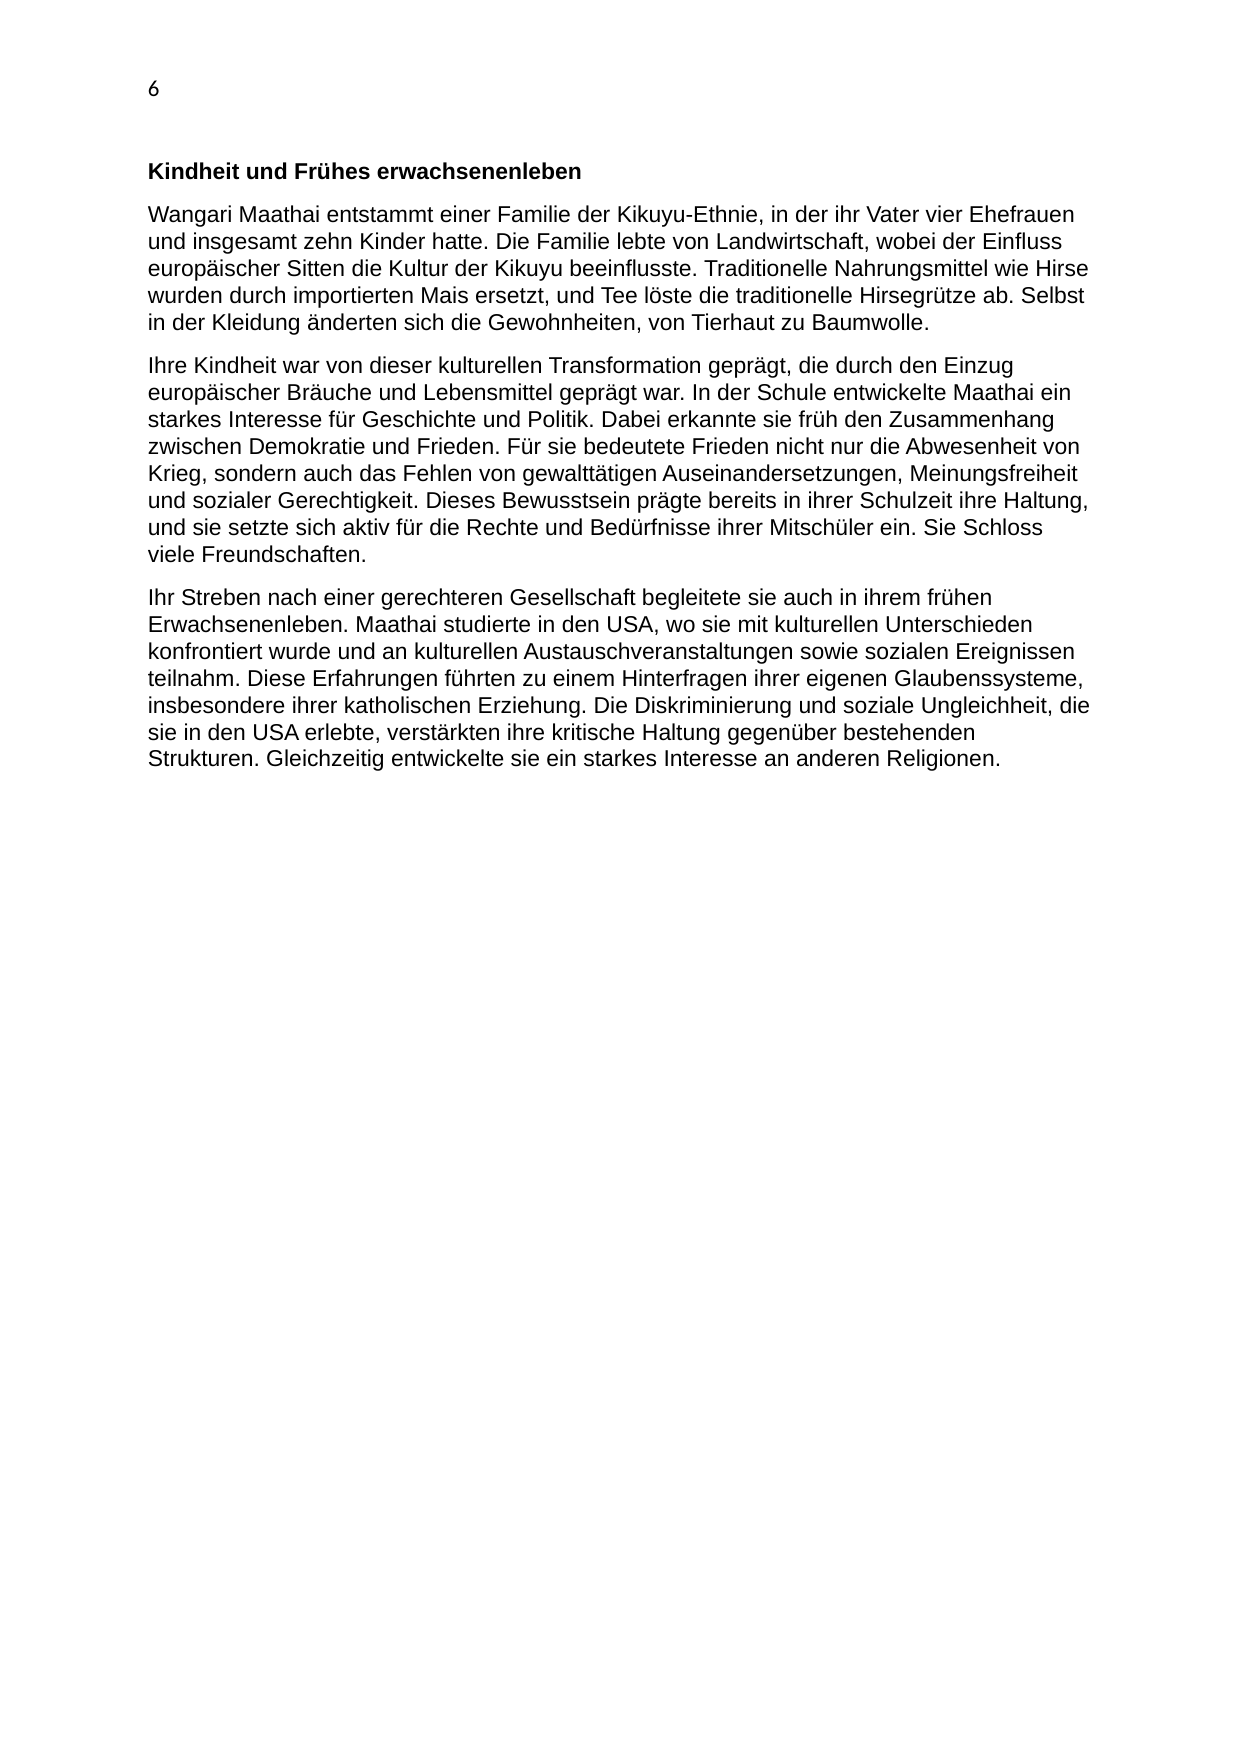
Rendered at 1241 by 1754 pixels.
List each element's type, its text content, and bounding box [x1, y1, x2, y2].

text Ihre Kindheit war von dieser kulturellen Transformation geprägt, die durch den Einzug europäischer Bräuche und Lebensmittel geprägt war. In der Schule entwickelte Maathai ein starkes Interesse für Geschichte und Politik. Dabei erkannte sie früh den Zusammenhang zwischen Demokratie und Frieden. Für sie bedeutete Frieden nicht nur die Abwesenheit von Krieg, sondern auch das Fehlen von gewalttätigen Auseinandersetzungen, Meinungsfreiheit und sozialer Gerechtigkeit. Dieses Bewusstsein prägte bereits in ihrer Schulzeit ihre Haltung, und sie setzte sich aktiv für die Rechte und Bedürfnisse ihrer Mitschüler ein. Sie Schloss viele Freundschaften. [148, 352, 1093, 567]
text Ihr Streben nach einer gerechteren Gesellschaft begleitete sie auch in ihrem frühen Erwachsenenleben. Maathai studierte in den USA, wo sie mit kulturellen Unterschieden konfrontiert wurde und an kulturellen Austauschveranstaltungen sowie sozialen Ereignissen teilnahm. Diese Erfahrungen führten zu einem Hinterfragen ihrer eigenen Glaubenssysteme, insbesondere ihrer katholischen Erziehung. Die Diskriminierung und soziale Ungleichheit, die sie in den USA erlebte, verstärkten ihre kritische Haltung gegenüber bestehenden Strukturen. Gleichzeitig entwickelte sie ein starkes Interesse an anderen Religionen. [148, 584, 1093, 772]
text Kindheit und Frühes erwachsenenleben [148, 158, 1093, 184]
text Wangari Maathai entstammt einer Familie der Kikuyu-Ethnie, in der ihr Vater vier Ehefrauen und insgesamt zehn Kinder hatte. Die Familie lebte von Landwirtschaft, wobei der Einfluss europäischer Sitten die Kultur der Kikuyu beeinflusste. Traditionelle Nahrungsmittel wie Hirse wurden durch importierten Mais ersetzt, und Tee löste die traditionelle Hirsegrütze ab. Selbst in der Kleidung änderten sich die Gewohnheiten, von Tierhaut zu Baumwolle. [148, 201, 1093, 335]
